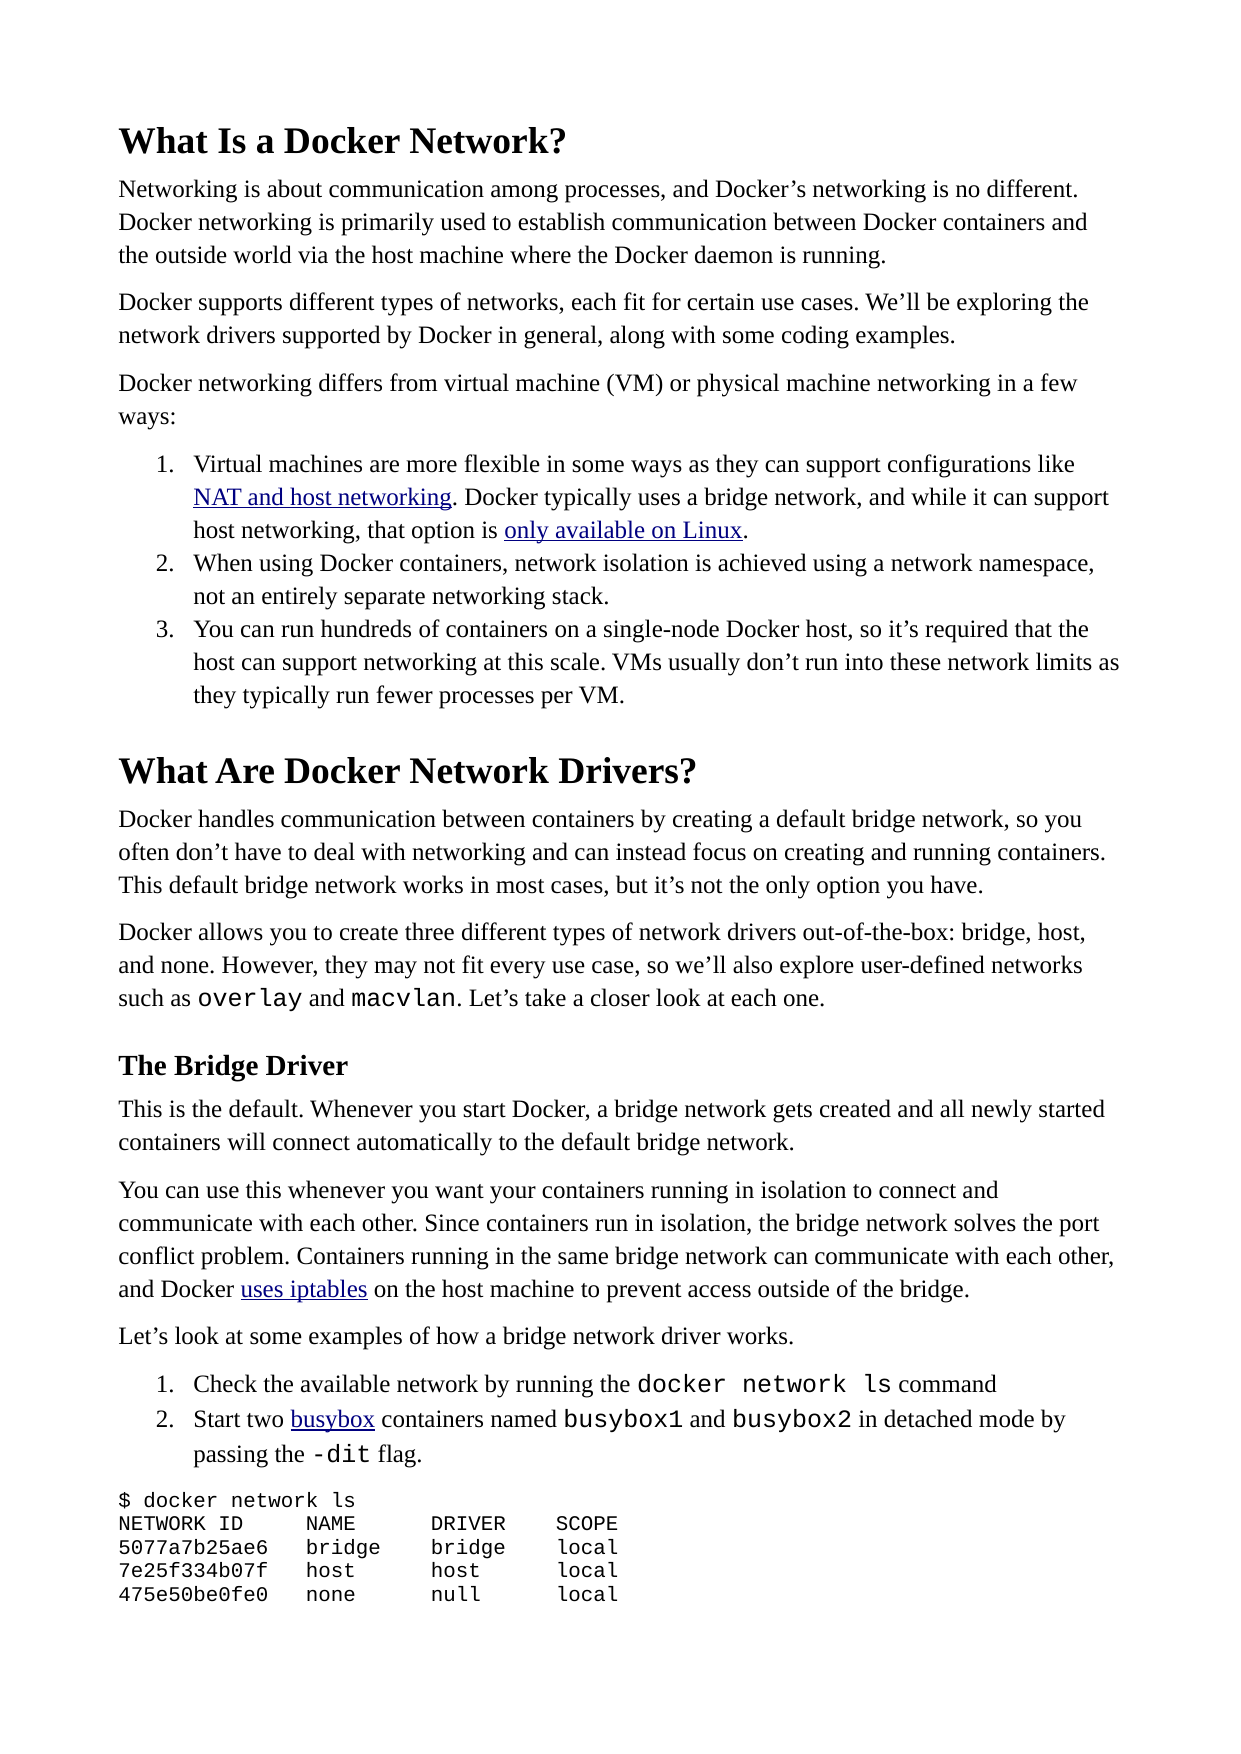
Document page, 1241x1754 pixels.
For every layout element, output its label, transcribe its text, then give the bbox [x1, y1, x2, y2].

list Start two busybox containers named busybox1 and busybox2 in detached mode by passing the -dit flag. [156, 1404, 1122, 1470]
text NETWORK ID NAME DRIVER SCOPE [118, 1513, 1122, 1537]
list When using Docker containers, network isolation is achieved using a network namespace, not an entirely separate networking stack. [156, 548, 1122, 609]
text Let’s look at some examples of how a bridge network driver works. [118, 1321, 1122, 1350]
text 475e50be0fe0 none null local [118, 1584, 1122, 1608]
text Docker handles communication between containers by creating a default bridge network, so you often don’t have to deal with networking and can instead focus on creating and running containers. This default bridge network works in most cases, but it’s not the only option you have. [118, 804, 1122, 899]
text Docker allows you to create three different types of network drivers out-of-the-box: bridge, host, and none. However, they may not fit every use case, so we’ll also explore user-defined networks such as overlay and macvlan. Let’s take a closer look at each one. [118, 917, 1122, 1014]
list You can run hundreds of containers on a single-node Docker host, so it’s required that the host can support networking at this scale. VMs usually don’t run into these network limits as they typically run fewer processes per VM. [156, 614, 1122, 708]
list Virtual machines are more flexible in some ways as they can support configurations like NAT and host networking. Docker typically uses a bridge network, and while it can support host networking, that option is only available on Linux. [156, 449, 1122, 543]
text This is the default. Whenever you start Docker, a bridge network gets created and all newly started containers will connect automatically to the default bridge network. [118, 1094, 1122, 1156]
list Check the available network by running the docker network ls command [156, 1369, 1122, 1400]
text $ docker network ls [118, 1489, 1122, 1513]
text Docker networking differs from virtual machine (VM) or physical machine networking in a few ways: [118, 368, 1122, 430]
text Docker supports different types of networks, each fit for certain use cases. We’ll be exploring the network drivers supported by Docker in general, along with some coding examples. [118, 287, 1122, 349]
text Networking is about communication among processes, and Docker’s networking is no different. Docker networking is primarily used to establish communication between Docker containers and the outside world via the host machine where the Docker daemon is running. [118, 174, 1122, 268]
text You can use this whenever you want your containers running in isolation to connect and communicate with each other. Since containers run in isolation, the bridge network solves the port conflict problem. Containers running in the same bridge network can communicate with each other, and Docker uses iptables on the host machine to prevent access outside of the bridge. [118, 1175, 1122, 1303]
subtitle What Is a Docker Network? [118, 118, 1122, 161]
subtitle What Are Docker Network Drivers? [118, 748, 1122, 791]
subtitle The Bridge Driver [118, 1048, 1122, 1082]
text 7e25f334b07f host host local [118, 1561, 1122, 1584]
text 5077a7b25ae6 bridge bridge local [118, 1537, 1122, 1561]
